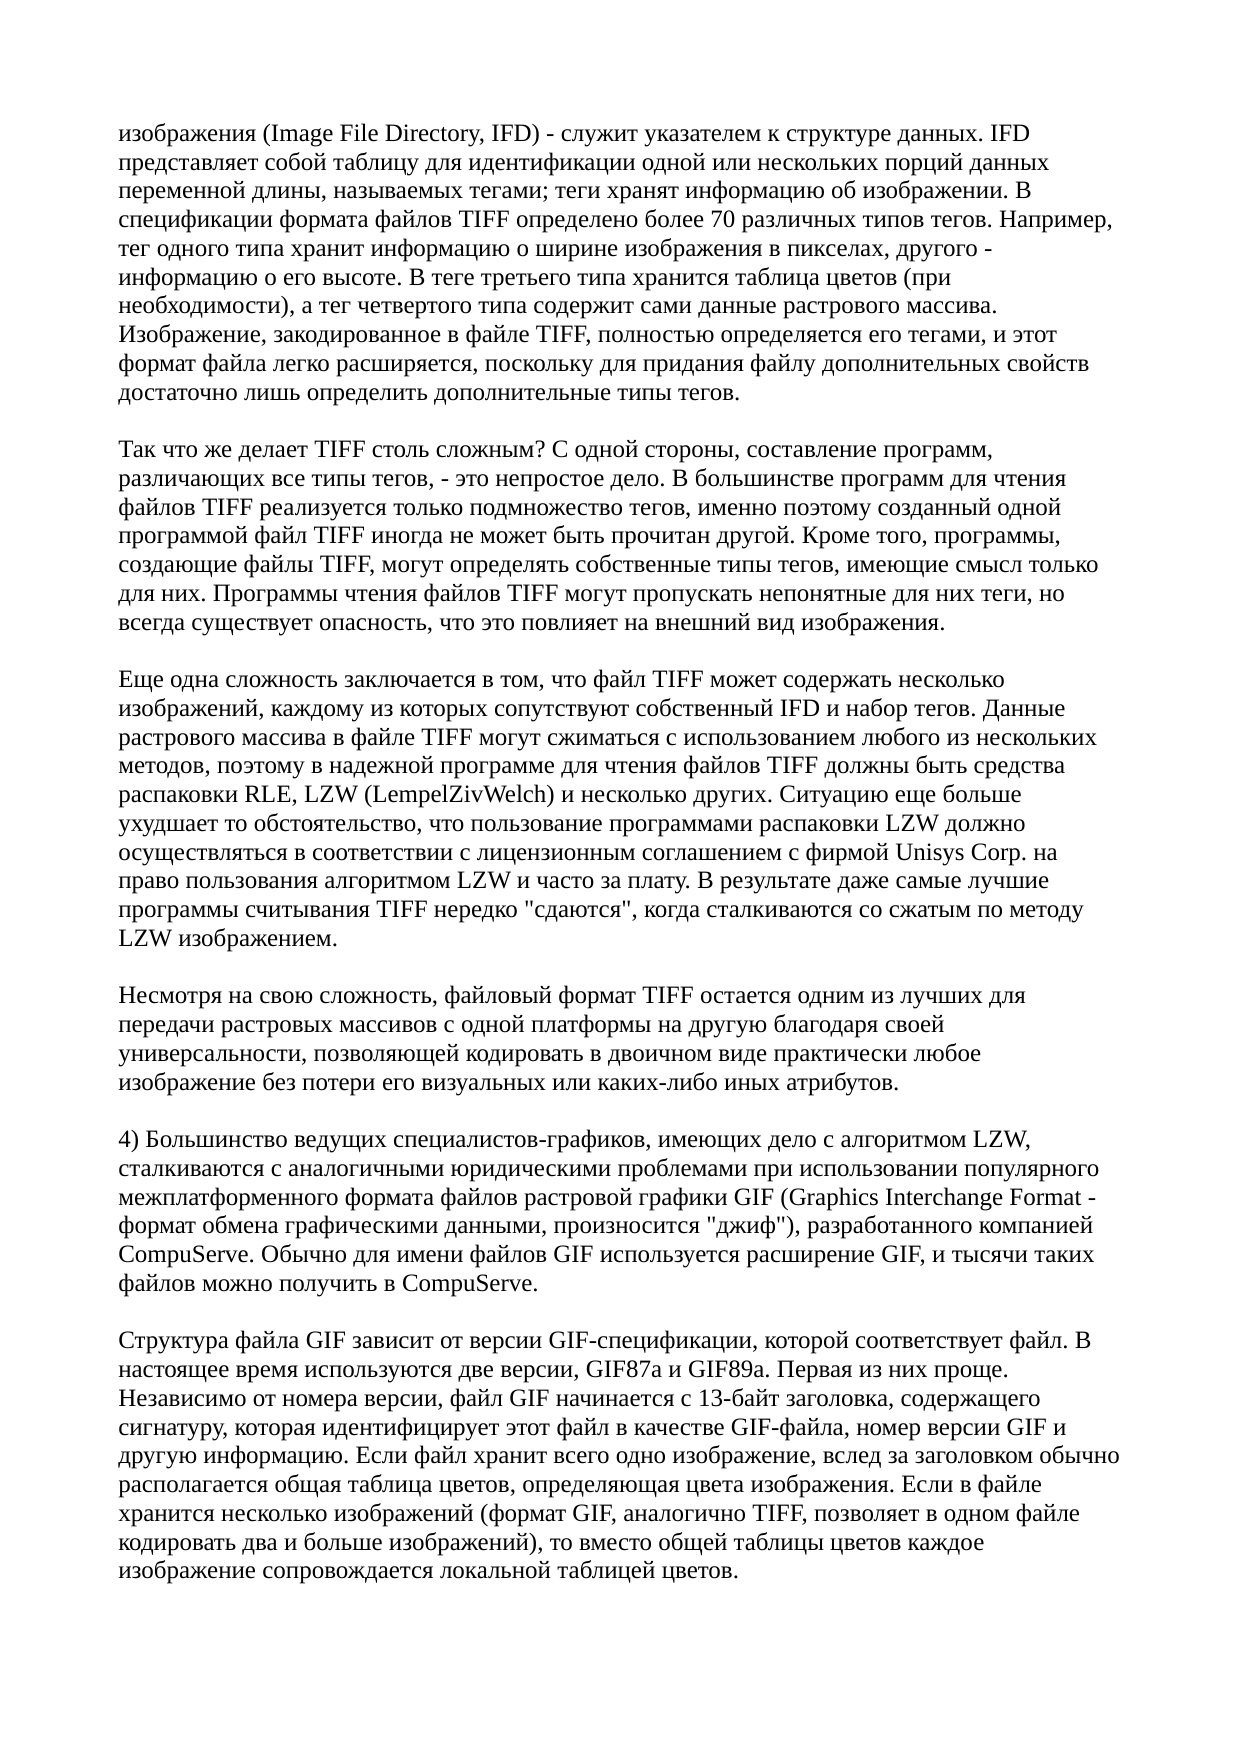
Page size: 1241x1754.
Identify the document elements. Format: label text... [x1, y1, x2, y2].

text изображения (Image File Directory, IFD) - служит указателем к структуре данных. IFD представляет собой таблицу для идентификации одной или нескольких порций данных переменной длины, называемых тегами; теги хранят информацию об изображении. В спецификации формата файлов TIFF определено более 70 различных типов тегов. Например, тег одного типа хранит информацию о ширине изображения в пикселах, другого - информацию о его высоте. В теге третьего типа хранится таблица цветов (при необходимости), а тег четвертого типа содержит сами данные растрового массива. Изображение, закодированное в файле TIFF, полностью определяется его тегами, и этот формат файла легко расширяется, поскольку для придания файлу дополнительных свойств достаточно лишь определить дополнительные типы тегов. Так что же делает TIFF столь сложным? С одной стороны, составление программ, различающих все типы тегов, - это непростое дело. В большинстве программ для чтения файлов TIFF реализуется только подмножество тегов, именно поэтому созданный одной программой файл TIFF иногда не может быть прочитан другой. Кроме того, программы, создающие файлы TIFF, могут определять собственные типы тегов, имеющие смысл только для них. Программы чтения файлов TIFF могут пропускать непонятные для них теги, но всегда существует опасность, что это повлияет на внешний вид изображения. Еще одна сложность заключается в том, что файл TIFF может содержать несколько изображений, каждому из которых сопутствуют собственный IFD и набор тегов. Данные растрового массива в файле TIFF могут сжиматься с использованием любого из нескольких методов, поэтому в надежной программе для чтения файлов TIFF должны быть средства распаковки RLE, LZW (LempelZivWelch) и несколько других. Ситуацию еще больше ухудшает то обстоятельство, что пользование программами распаковки LZW должно осуществляться в соответствии с лицензионным соглашением с фирмой Unisys Corp. на право пользования алгоритмом LZW и часто за плату. В результате даже самые лучшие программы считывания TIFF нередко "сдаются", когда сталкиваются со сжатым по методу LZW изображением. Несмотря на свою сложность, файловый формат TIFF остается одним из лучших для передачи растровых массивов с одной платформы на другую благодаря своей универсальности, позволяющей кодировать в двоичном виде практически любое изображение без потери его визуальных или каких-либо иных атрибутов. 4) Большинство ведущих специалистов-графиков, имеющих дело с алгоритмом LZW, сталкиваются с аналогичными юридическими проблемами при использовании популярного межплатформенного формата файлов растровой графики GIF (Graphics Interchange Format - формат обмена графическими данными, произносится "джиф"), разработанного компанией CompuServe. Обычно для имени файлов GIF используется расширение GIF, и тысячи таких файлов можно получить в CompuServe. Структура файла GIF зависит от версии GIF-спецификации, которой соответствует файл. В настоящее время используются две версии, GIF87a и GIF89a. Первая из них проще. Независимо от номера версии, файл GIF начинается с 13-байт заголовка, содержащего сигнатуру, которая идентифицирует этот файл в качестве GIF-файла, номер версии GIF и другую информацию. Если файл хранит всего одно изображение, вслед за заголовком обычно располагается общая таблица цветов, определяющая цвета изображения. Если в файле хранится несколько изображений (формат GIF, аналогично TIFF, позволяет в одном файле кодировать два и больше изображений), то вместо общей таблицы цветов каждое изображение сопровождается локальной таблицей цветов. [118, 118, 1122, 1613]
